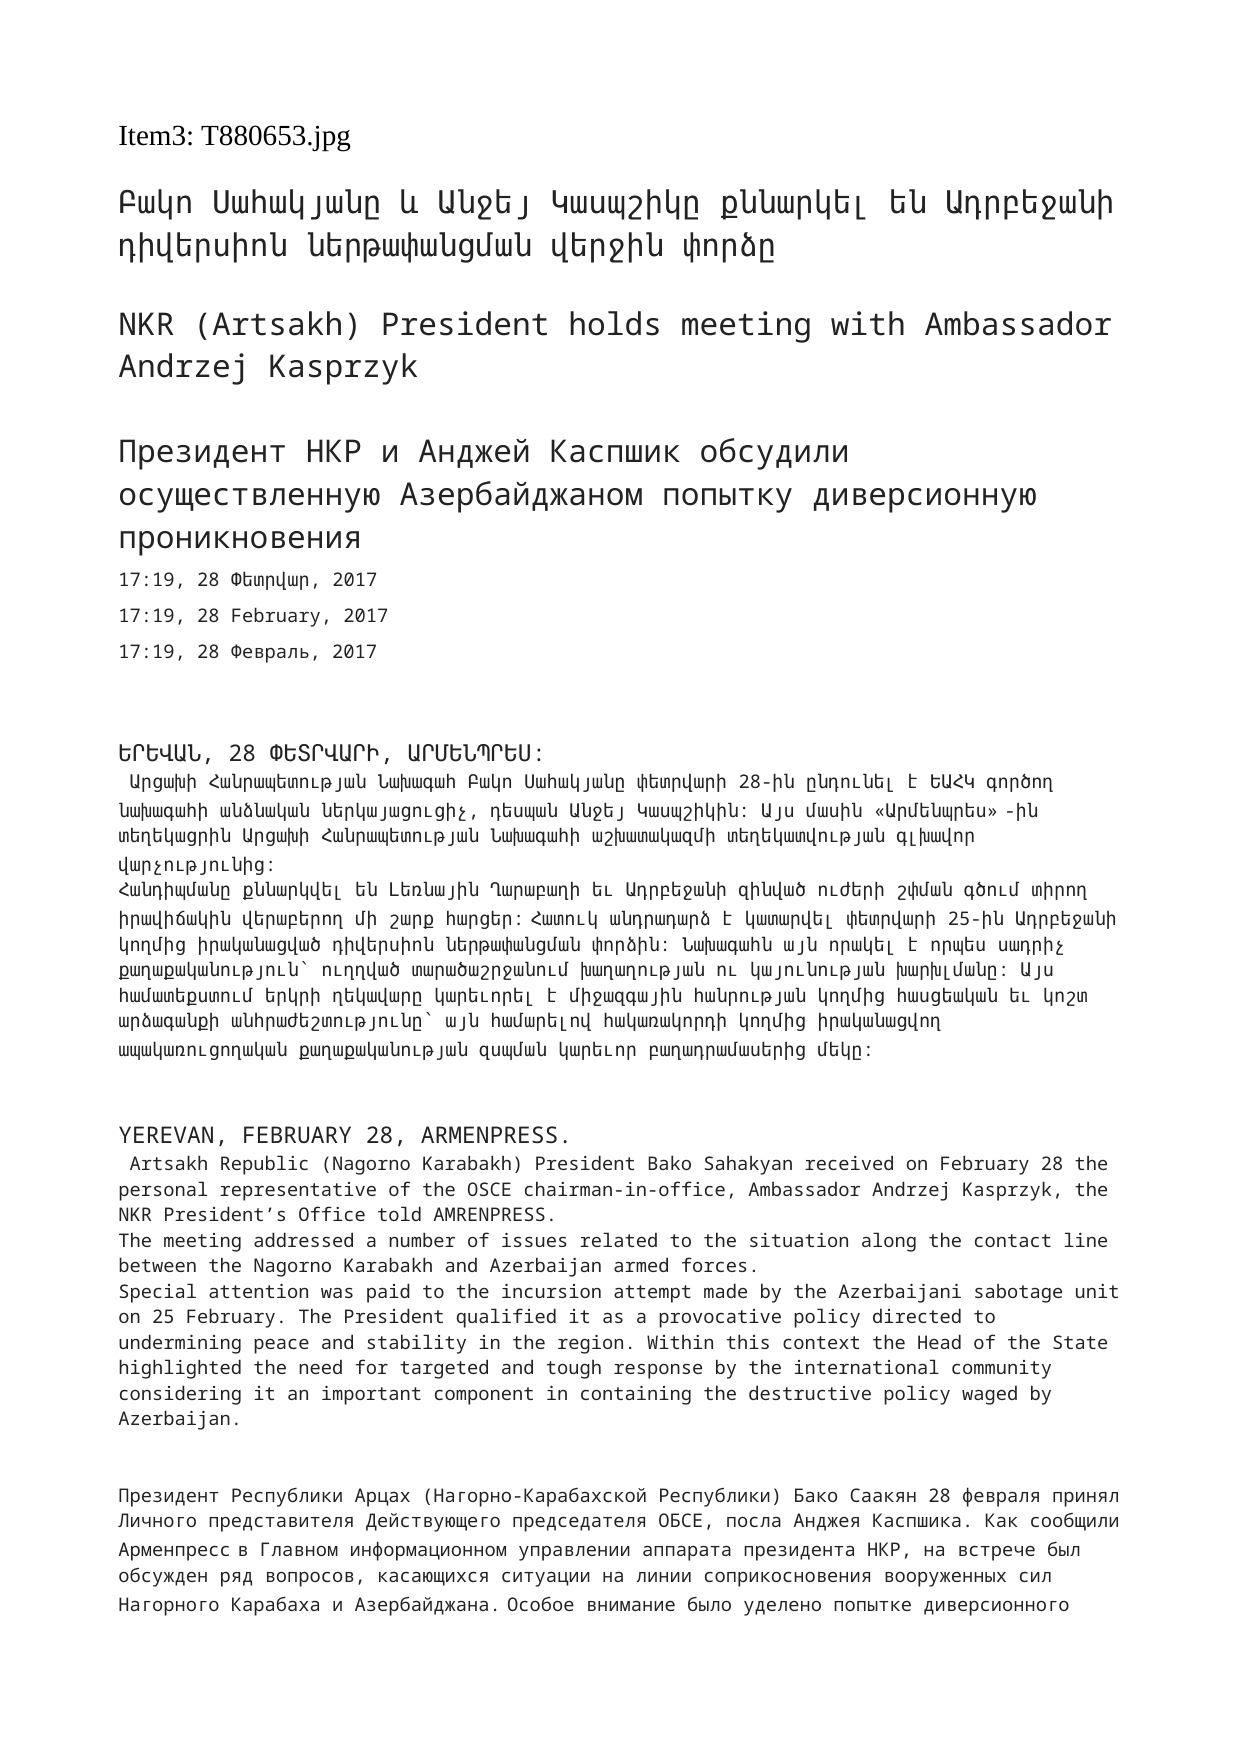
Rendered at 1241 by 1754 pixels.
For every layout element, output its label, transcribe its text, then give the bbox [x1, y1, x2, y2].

text 17:19, 28 Февраль, 2017 [118, 629, 1122, 665]
text Президент Республики Арцах (Нагорно-Карабахской Республики) Бако Саакян 28 февраля принял Личного представителя Действующего председателя ОБСЕ, посла Анджея Каспшика. Как сообщили Арменпресс в Главном информационном управлении аппарата президента НКР, на встрече был обсужден ряд вопросов, касающихся ситуации на линии соприкосновения вооруженных сил Нагорного Карабаха и Азербайджана. Особое внимание было уделено попытке диверсионного [118, 1482, 1122, 1616]
text Հանդիպմանը քննարկվել են Լեռնային Ղարաբաղի եւ Ադրբեջանի զինված ուժերի շփման գծում տիրող իրավիճակին վերաբերող մի շարք հարցեր: Հատուկ անդրադարձ է կատարվել փետրվարի 25-ին Ադրբեջանի կողմից իրականացված դիվերսիոն ներթափանցման փորձին: Նախագահն այն որակել է որպես սադրիչ քաղաքականություն՝ ուղղված տարածաշրջանում խաղաղության ու կայունության խարխլմանը: Այս համատեքստում երկրի ղեկավարը կարեւորել է միջազգային հանրության կողմից հասցեական եւ կոշտ արձագանքի անհրաժեշտությունը՝ այն համարելով հակառակորդի կողմից իրականացվող ապակառուցողական քաղաքականության զսպման կարեւոր բաղադրամասերից մեկը: [118, 877, 1122, 1062]
text The meeting addressed a number of issues related to the situation along the contact line between the Nagorno Karabakh and Azerbaijan armed forces. [118, 1227, 1122, 1278]
text Item3: T880653.jpg [118, 118, 1122, 152]
text Բակո Սահակյանը և Անջեյ Կասպշիկը քննարկել են Ադրբեջանի դիվերսիոն ներթափանցման վերջին փորձը [118, 180, 1122, 266]
text YEREVAN, FEBRUARY 28, ARMENPRESS. [118, 1119, 1122, 1151]
text Արցախի Հանրապետության Նախագահ Բակո Սահակյանը փետրվարի 28-ին ընդունել է ԵԱՀԿ գործող նախագահի անձնական ներկայացուցիչ, դեսպան Անջեյ Կասպշիկին: Այս մասին «Արմենպրես» -ին տեղեկացրին Արցախի Հանրապետության Նախագահի աշխատակազմի տեղեկատվության գլխավոր վարչությունից: [118, 768, 1122, 877]
text Special attention was paid to the incursion attempt made by the Azerbaijani sabotage unit on 25 February. The President qualified it as a provocative policy directed to undermining peace and stability in the region. Within this context the Head of the State highlighted the need for targeted and tough response by the international community considering it an important component in containing the destructive policy waged by Azerbaijan. [118, 1278, 1122, 1431]
text Президент НКР и Анджей Каспшик обсудили осуществленную Азербайджаном попытку диверсионную проникновения [118, 429, 1122, 557]
text NKR (Artsakh) President holds meeting with Ambassador Andrzej Kasprzyk [118, 302, 1122, 387]
text 17:19, 28 February, 2017 [118, 593, 1122, 629]
text Artsakh Republic (Nagorno Karabakh) President Bako Sahakyan received on February 28 the personal representative of the OSCE chairman-in-office, Ambassador Andrzej Kasprzyk, the NKR President’s Office told AMRENPRESS. [118, 1151, 1122, 1227]
text 17:19, 28 Փետրվար, 2017 [118, 557, 1122, 593]
text ԵՐԵՎԱՆ, 28 ՓԵՏՐՎԱՐԻ, ԱՐՄԵՆՊՐԵՍ: [118, 737, 1122, 768]
